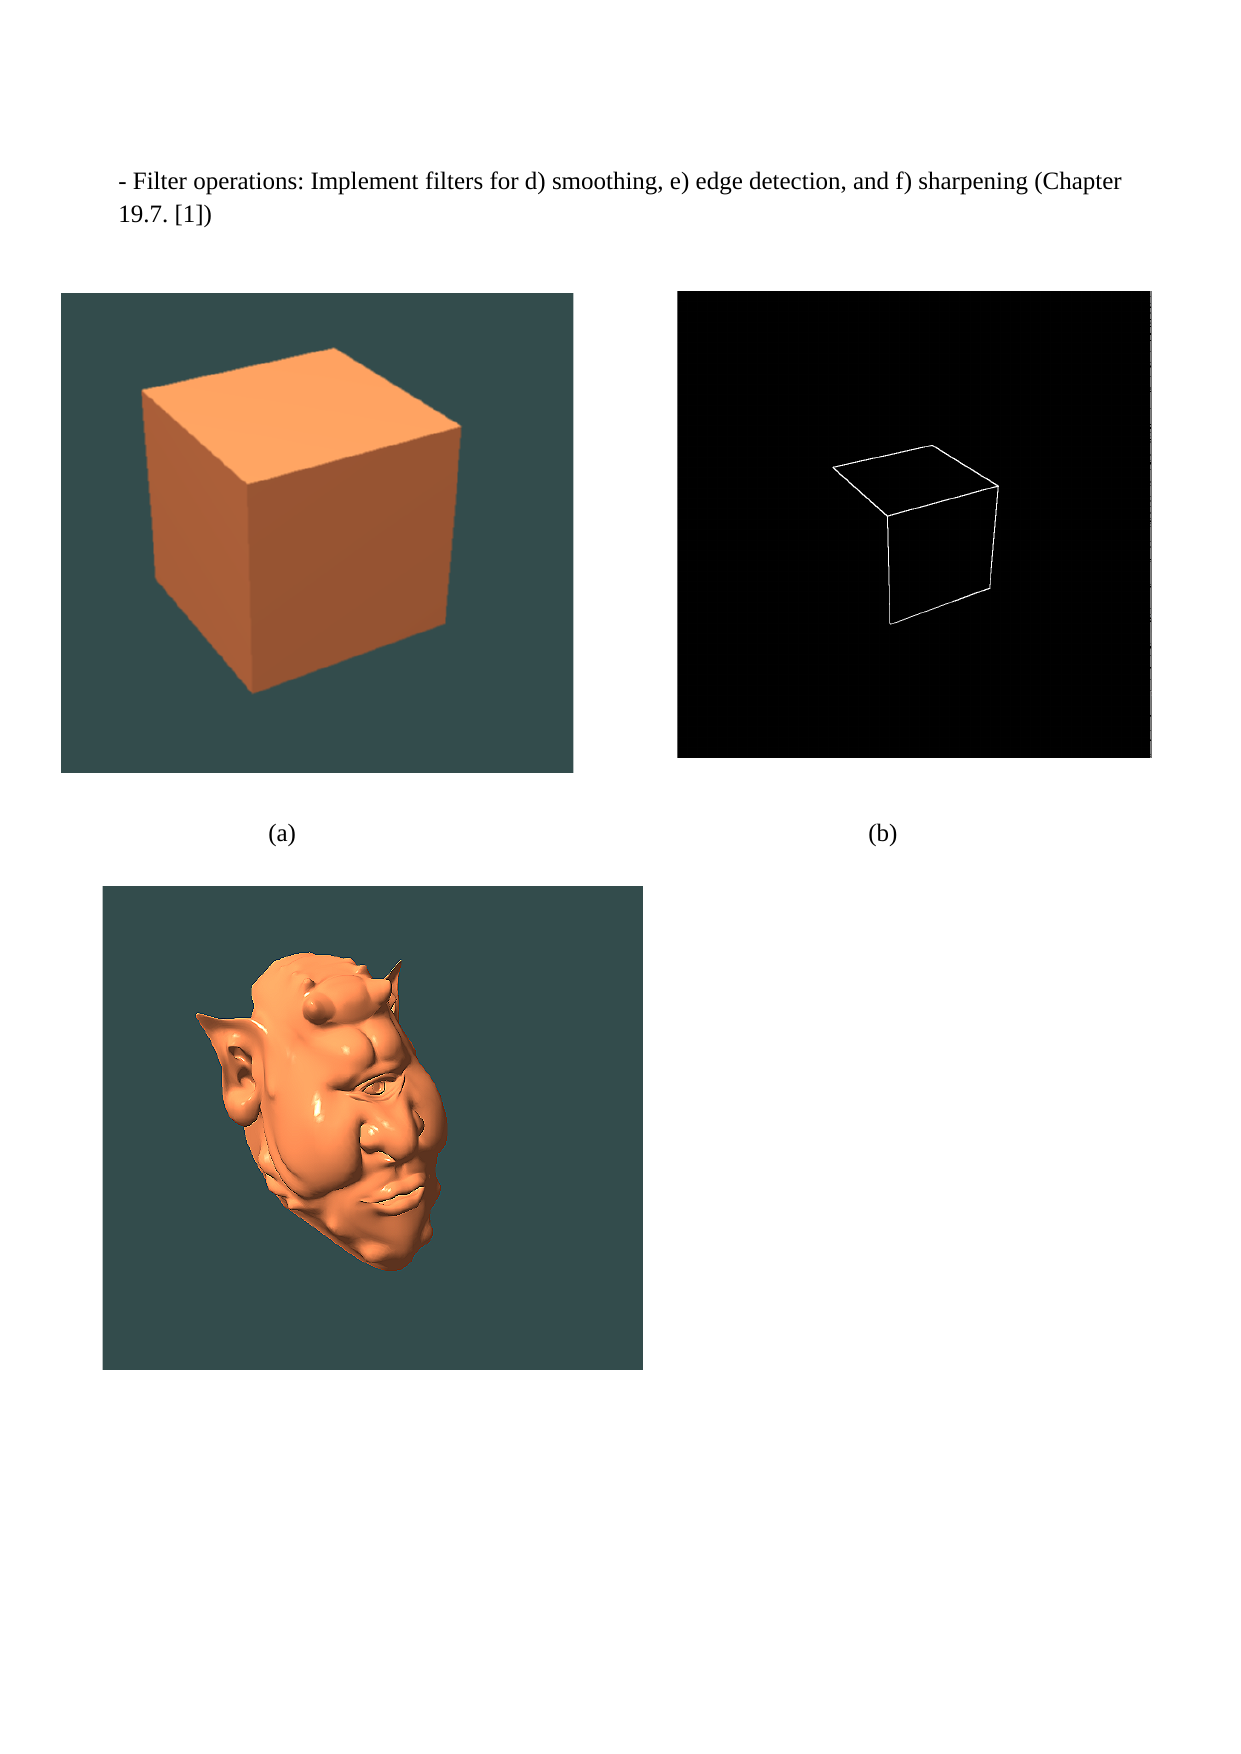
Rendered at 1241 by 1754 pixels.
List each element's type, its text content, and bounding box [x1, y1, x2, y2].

text - Filter operations: Implement filters for d) smoothing, e) edge detection, and f) sharpening (Chapter 19.7. [1]) [118, 166, 1122, 227]
picture [102, 886, 643, 1370]
text (a) (b) [118, 818, 1122, 846]
picture [61, 293, 574, 773]
picture [677, 291, 1152, 758]
